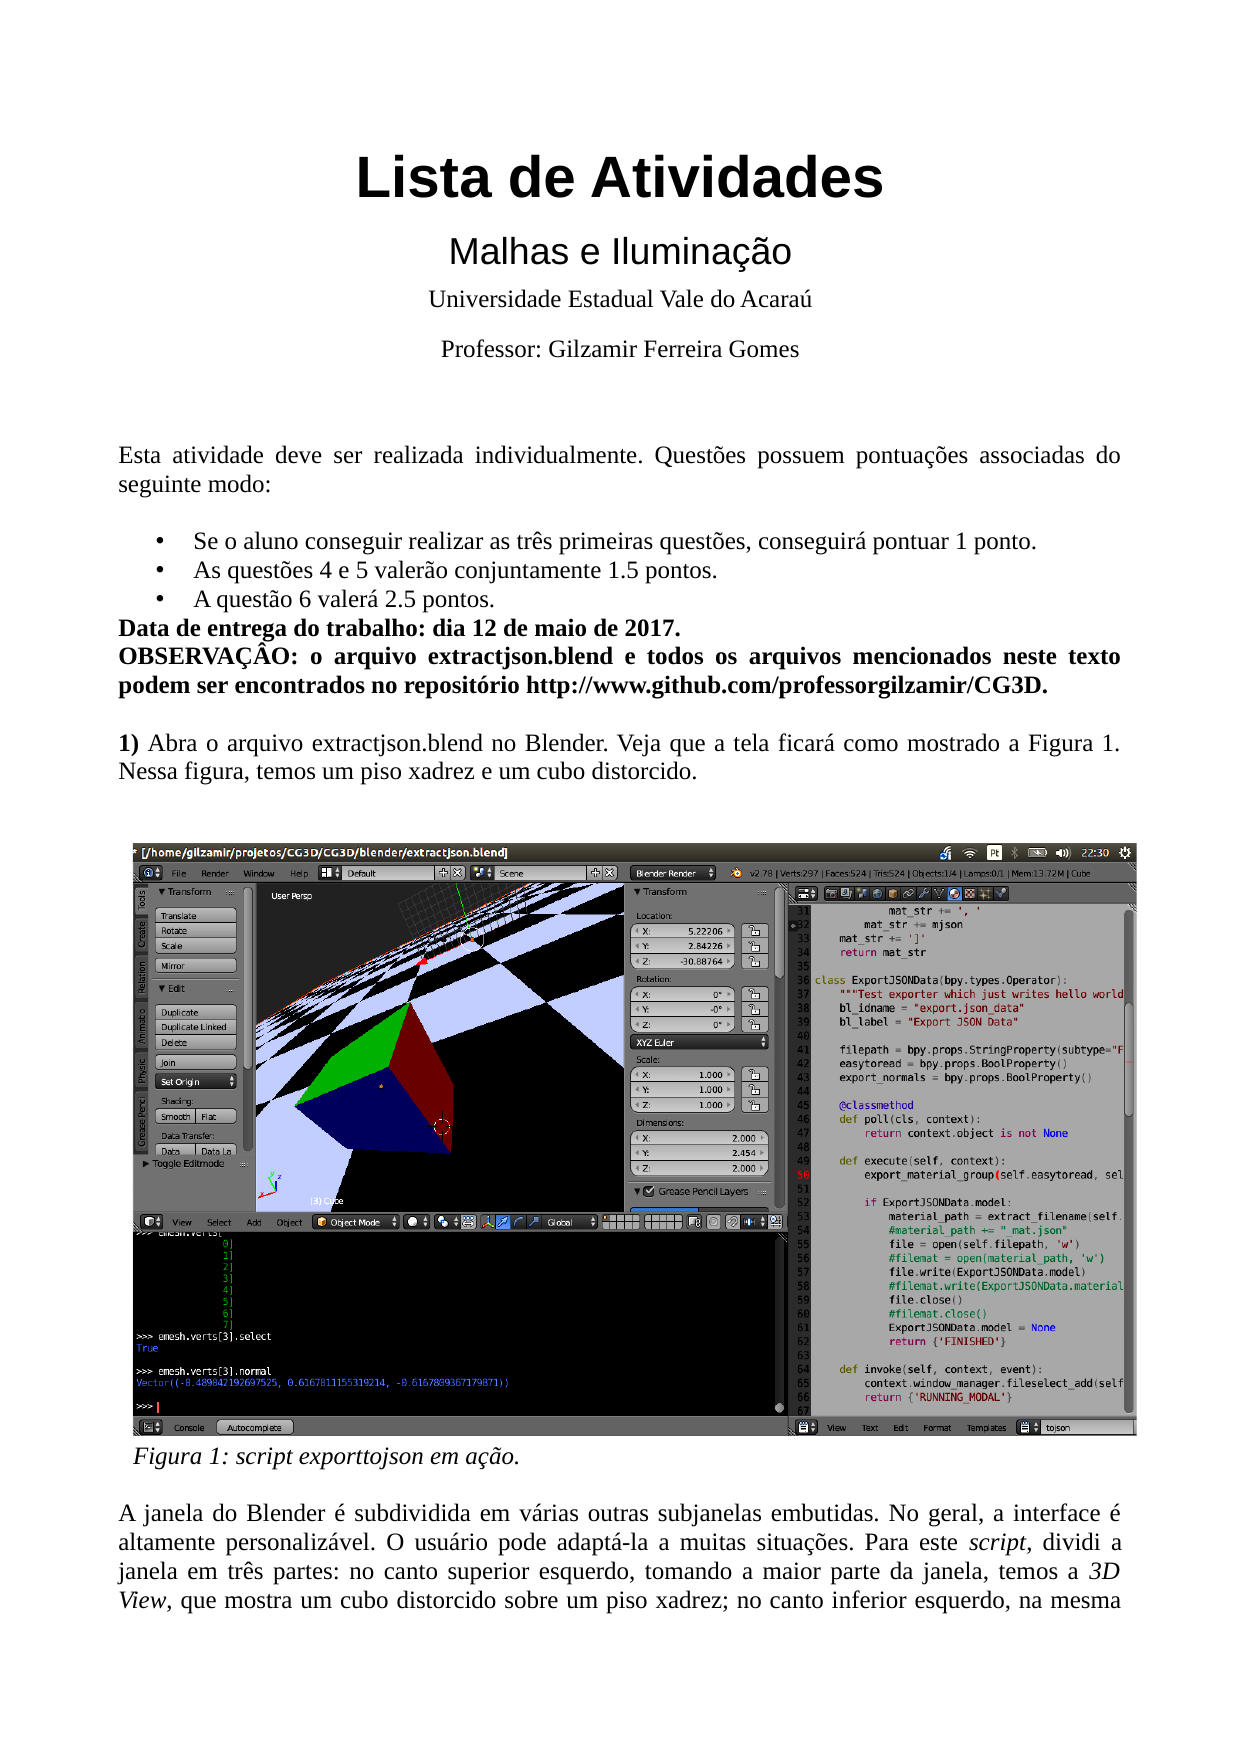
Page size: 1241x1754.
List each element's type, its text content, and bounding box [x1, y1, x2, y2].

list A questão 6 valerá 2.5 pontos. [156, 584, 1122, 613]
text Esta atividade deve ser realizada individualmente. Questões possuem pontuações associadas do seguinte modo: [118, 440, 1122, 498]
list As questões 4 e 5 valerão conjuntamente 1.5 pontos. [156, 555, 1122, 584]
text A janela do Blender é subdividida em várias outras subjanelas embutidas. No geral, a interface é altamente personalizável. O usuário pode adaptá-la a muitas situações. Para este script, dividi a janela em três partes: no canto superior esquerdo, tomando a maior parte da janela, temos a 3D View, que mostra um cubo distorcido sobre um piso xadrez; no canto inferior esquerdo, na mesma [118, 1498, 1122, 1613]
text 1) Abra o arquivo extractjson.blend no Blender. Veja que a tela ficará como mostrado a Figura 1. Nessa figura, temos um piso xadrez e um cubo distorcido. [118, 728, 1122, 785]
text Figura 1: script exporttojson em ação. [133, 843, 1192, 1470]
list Se o aluno conseguir realizar as três primeiras questões, conseguirá pontuar 1 ponto. [156, 526, 1122, 555]
text Data de entrega do trabalho: dia 12 de maio de 2017. [118, 613, 1122, 641]
title Lista de Atividades [118, 143, 1122, 210]
text OBSERVAÇÂO: o arquivo extractjson.blend e todos os arquivos mencionados neste texto podem ser encontrados no repositório http://www.github.com/professorgilzamir/CG3D. [118, 641, 1122, 699]
text Universidade Estadual Vale do Acaraú [118, 284, 1122, 313]
subtitle Malhas e Iluminação [118, 229, 1122, 272]
text Professor: Gilzamir Ferreira Gomes [118, 334, 1122, 362]
